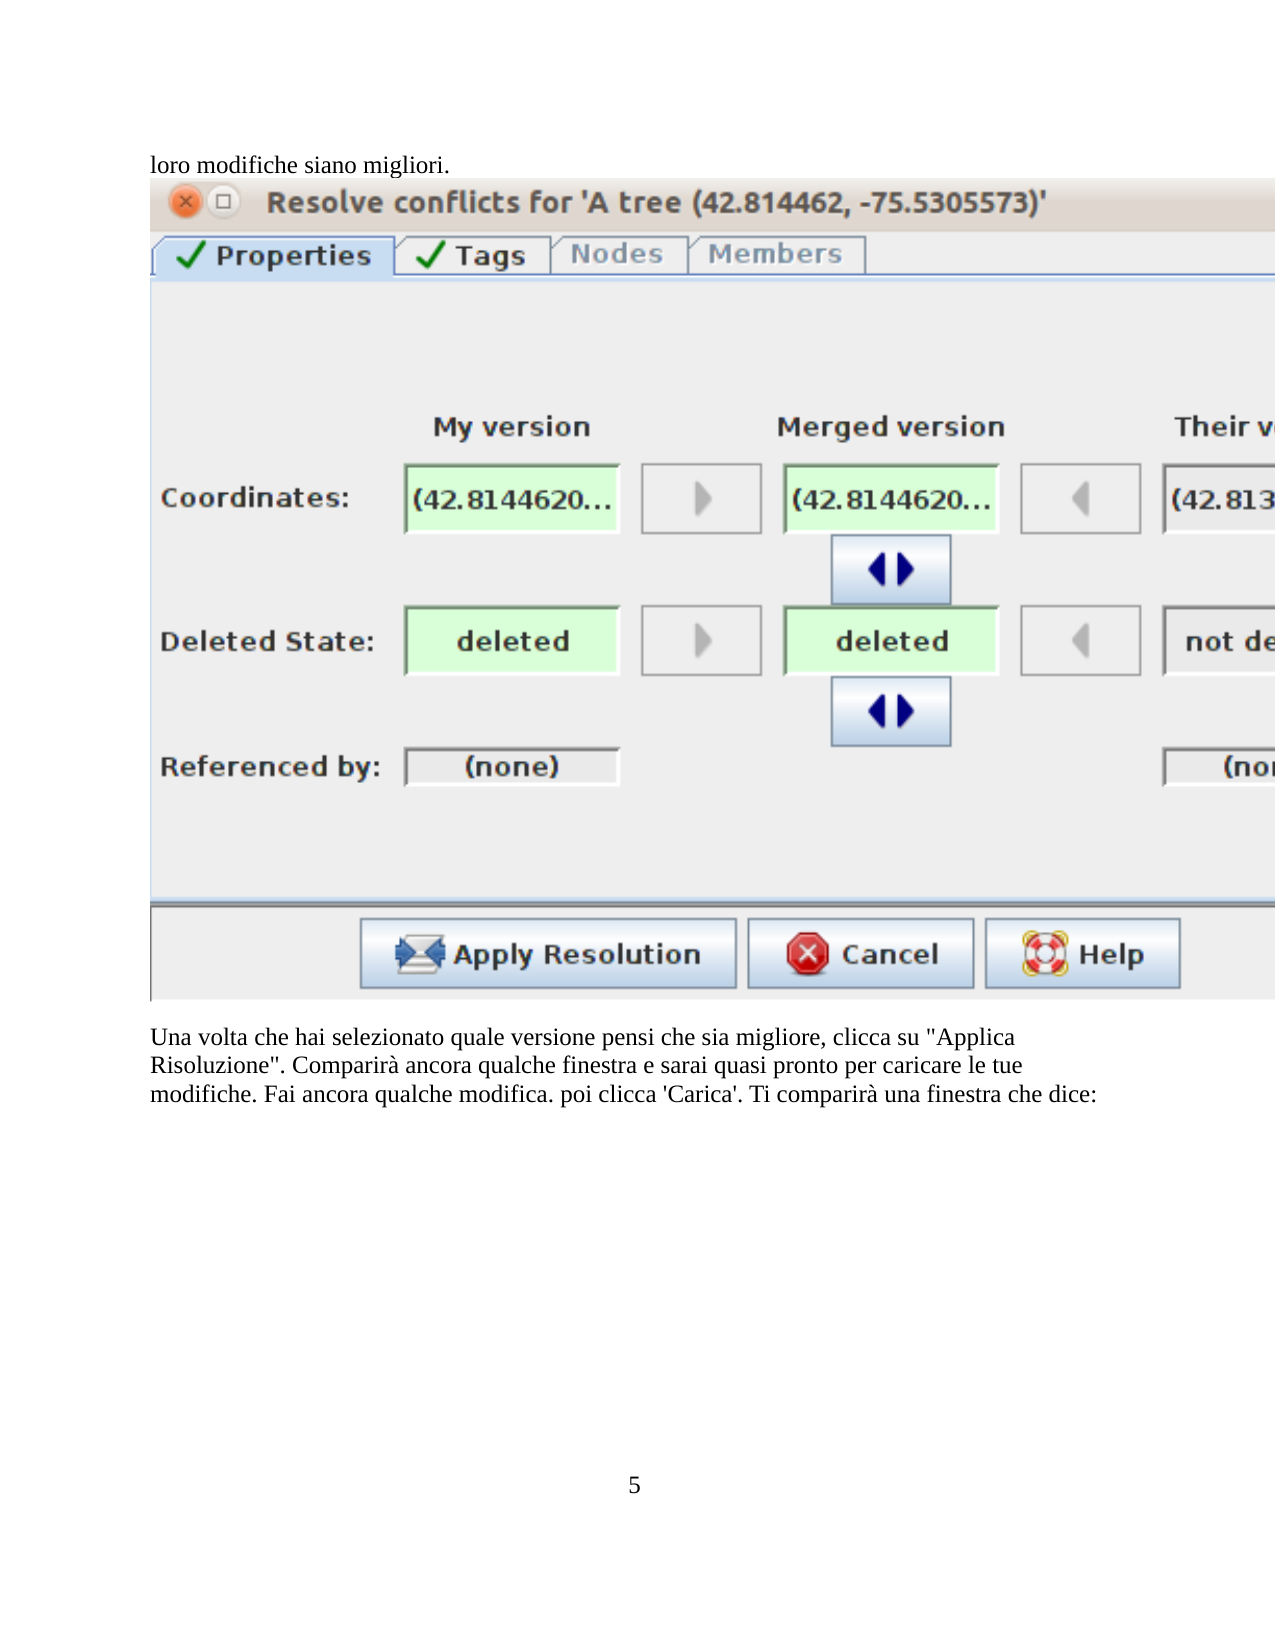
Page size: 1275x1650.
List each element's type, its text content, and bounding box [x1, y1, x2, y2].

text Una volta che hai selezionato quale versione pensi che sia migliore, clicca su "Applica Risoluzione". Comparirà ancora qualche finestra e sarai quasi pronto per caricare le tue modifiche. Fai ancora qualche modifica. poi clicca 'Carica'. Ti comparirà una finestra che dice: [150, 1022, 1125, 1108]
text loro modifiche siano migliori. [150, 150, 1125, 178]
picture [150, 178, 1275, 1004]
